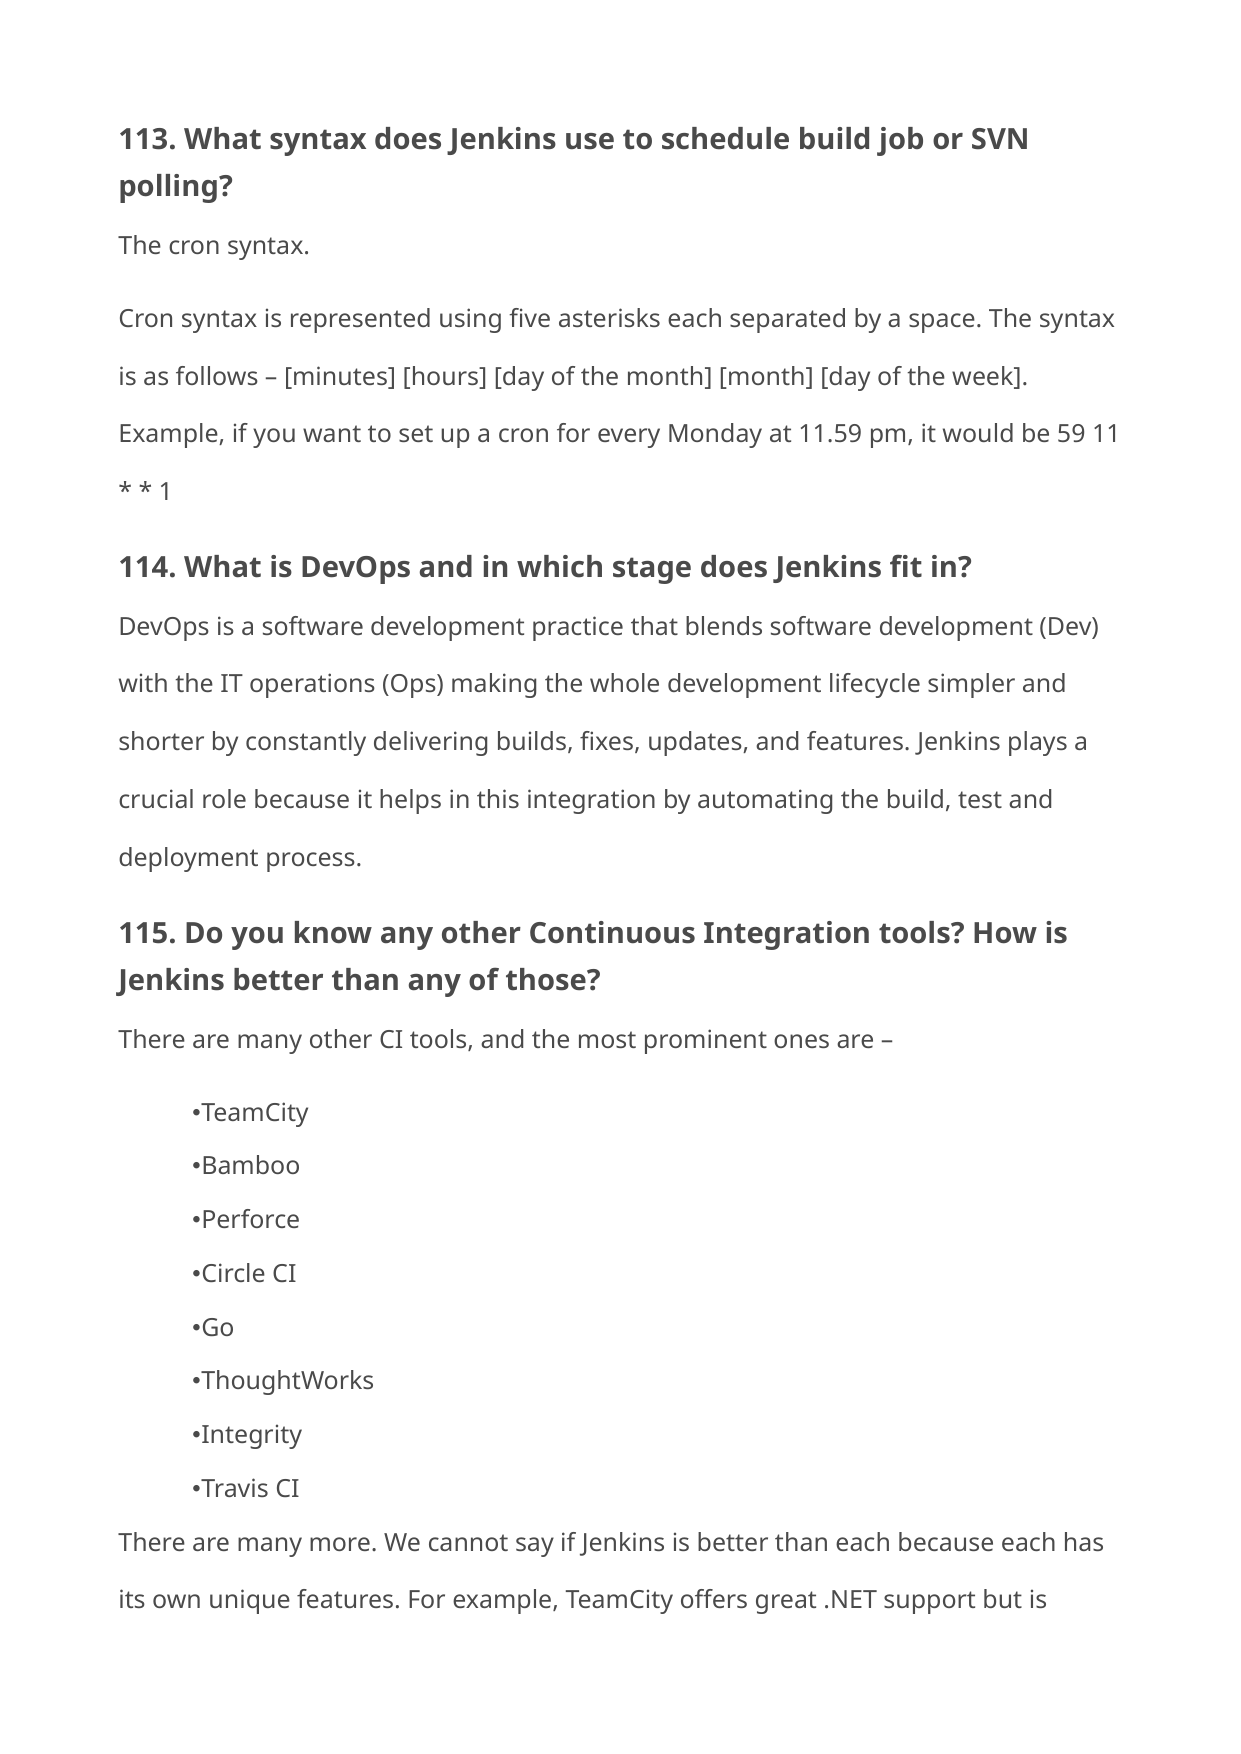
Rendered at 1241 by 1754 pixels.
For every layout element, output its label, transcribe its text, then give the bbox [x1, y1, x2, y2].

list Go [118, 1309, 1122, 1343]
subtitle 114. What is DevOps and in which stage does Jenkins fit in? [118, 546, 1122, 586]
list Travis CI [118, 1470, 1122, 1504]
list Integrity [118, 1417, 1122, 1451]
list TeamCity [118, 1094, 1122, 1128]
text The cron syntax. [118, 228, 1122, 262]
list Bamboo [118, 1148, 1122, 1182]
subtitle 113. What syntax does Jenkins use to schedule build job or SVN polling? [118, 118, 1122, 205]
text There are many other CI tools, and the most prominent ones are – [118, 1022, 1122, 1056]
list ThoughtWorks [118, 1363, 1122, 1397]
list Perforce [118, 1202, 1122, 1236]
text DevOps is a software development practice that blends software development (Dev) with the IT operations (Ops) making the whole development lifecycle simpler and shorter by constantly delivering builds, fixes, updates, and features. Jenkins plays a crucial role because it helps in this integration by automating the build, test and deployment process. [118, 608, 1122, 874]
subtitle 115. Do you know any other Continuous Integration tools? How is Jenkins better than any of those? [118, 912, 1122, 999]
list Circle CI [118, 1255, 1122, 1289]
text Cron syntax is represented using five asterisks each separated by a space. The syntax is as follows – [minutes] [hours] [day of the month] [month] [day of the week]. Example, if you want to set up a cron for every Monday at 11.59 pm, it would be 59 11 * * 1 [118, 300, 1122, 508]
text There are many more. We cannot say if Jenkins is better than each because each has its own unique features. For example, TeamCity offers great .NET support but is [118, 1524, 1122, 1616]
